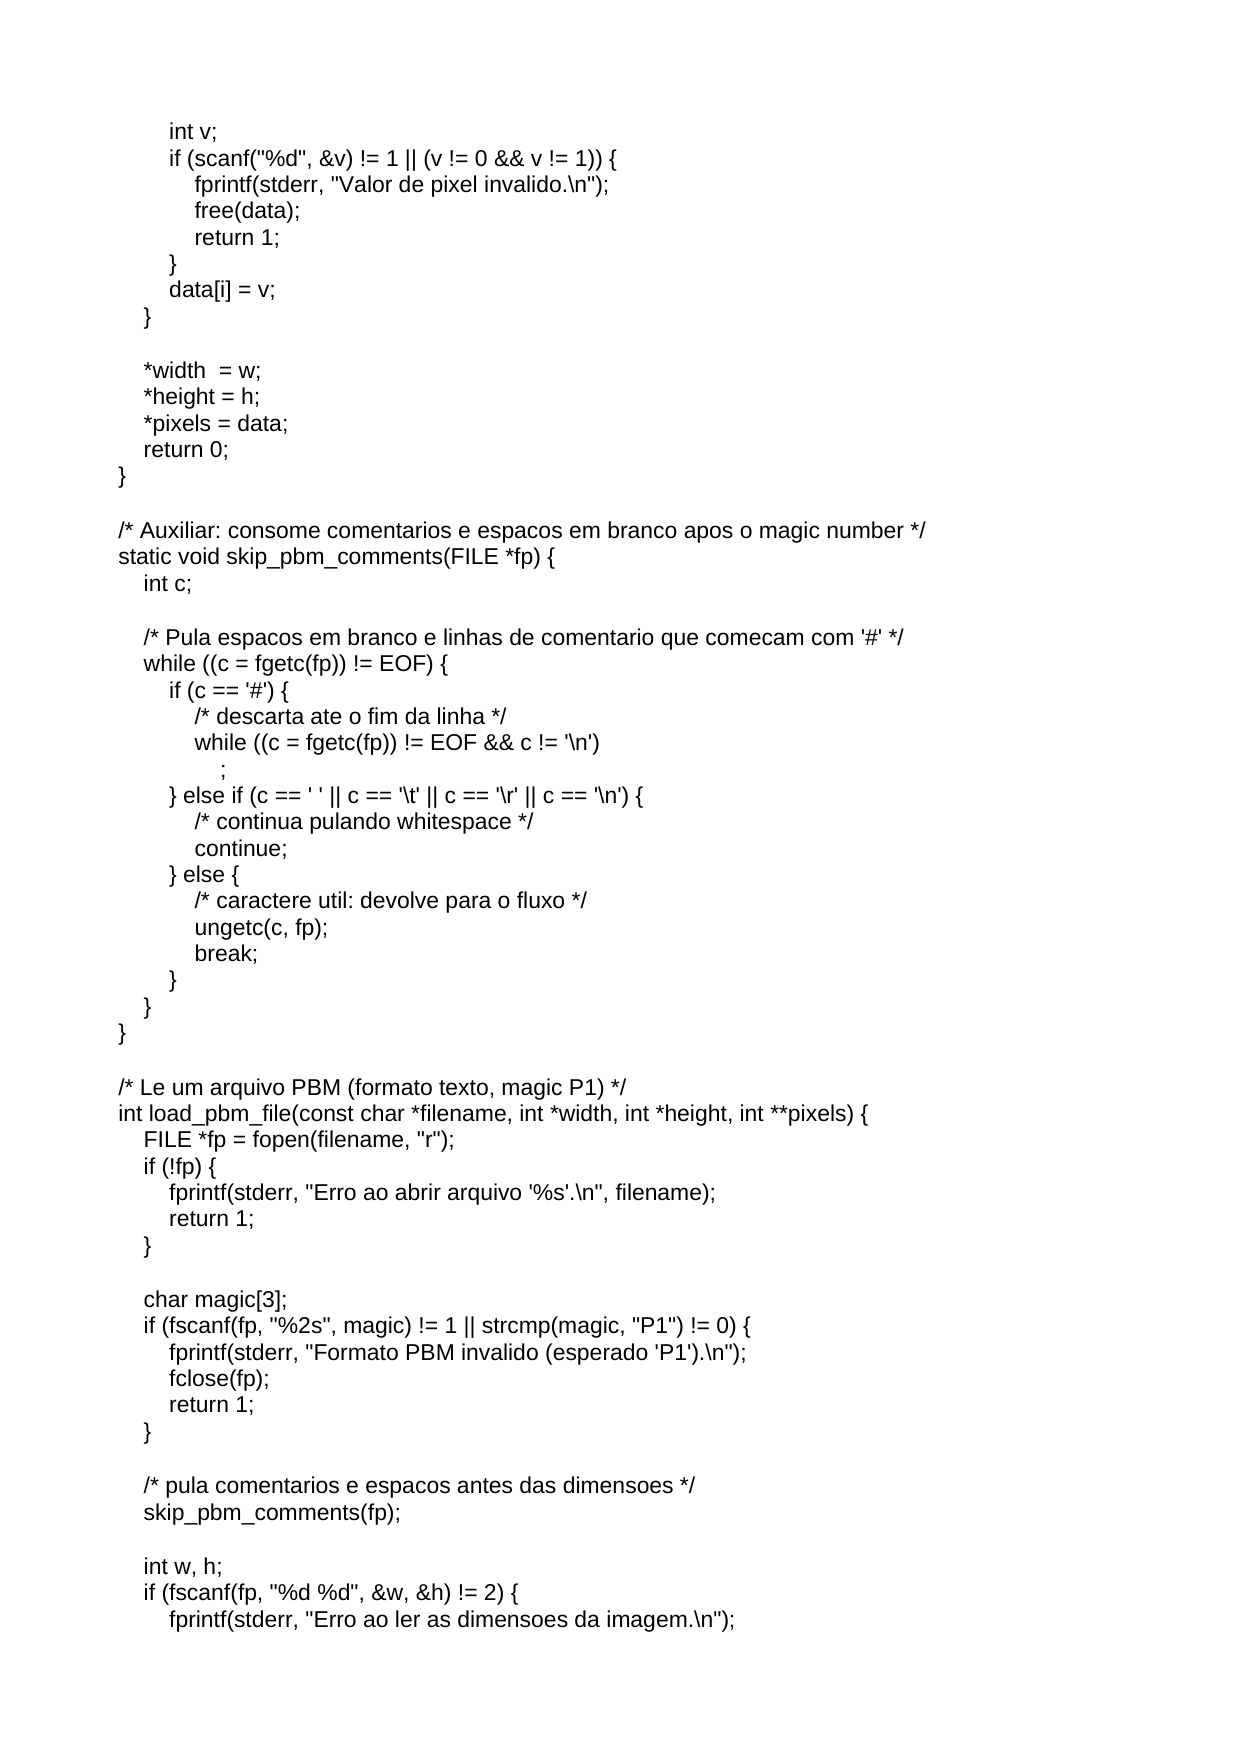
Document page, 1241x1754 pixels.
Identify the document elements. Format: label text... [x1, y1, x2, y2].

text /* caractere util: devolve para o fluxo */ [118, 887, 1122, 914]
text /* pula comentarios e espacos antes das dimensoes */ [118, 1472, 1122, 1498]
text if (scanf("%d", &v) != 1 || (v != 0 && v != 1)) { [118, 144, 1122, 171]
text int w, h; [118, 1553, 1122, 1579]
text } [118, 303, 1122, 329]
text } [118, 993, 1122, 1019]
text } else { [118, 861, 1122, 887]
text *height = h; [118, 383, 1122, 410]
text } [118, 1019, 1122, 1046]
text fprintf(stderr, "Valor de pixel invalido.\n"); [118, 171, 1122, 197]
text if (fscanf(fp, "%2s", magic) != 1 || strcmp(magic, "P1") != 0) { [118, 1312, 1122, 1339]
text while ((c = fgetc(fp)) != EOF && c != '\n') [118, 729, 1122, 756]
text char magic[3]; [118, 1286, 1122, 1312]
text continue; [118, 835, 1122, 861]
text /* continua pulando whitespace */ [118, 808, 1122, 835]
text return 1; [118, 1205, 1122, 1232]
text ; [118, 756, 1122, 782]
text if (!fp) { [118, 1153, 1122, 1179]
text return 0; [118, 436, 1122, 462]
text return 1; [118, 223, 1122, 250]
text } [118, 1418, 1122, 1444]
text static void skip_pbm_comments(FILE *fp) { [118, 543, 1122, 569]
text *width = w; [118, 357, 1122, 383]
text } else if (c == ' ' || c == '\t' || c == '\r' || c == '\n') { [118, 782, 1122, 808]
text } [118, 250, 1122, 276]
text int c; [118, 569, 1122, 596]
text skip_pbm_comments(fp); [118, 1498, 1122, 1525]
text /* Pula espacos em branco e linhas de comentario que comecam com '#' */ [118, 624, 1122, 650]
text int v; [118, 118, 1122, 144]
text /* descarta ate o fim da linha */ [118, 703, 1122, 729]
text } [118, 462, 1122, 489]
text if (fscanf(fp, "%d %d", &w, &h) != 2) { [118, 1579, 1122, 1606]
text fprintf(stderr, "Erro ao abrir arquivo '%s'.\n", filename); [118, 1179, 1122, 1205]
text } [118, 966, 1122, 993]
text fprintf(stderr, "Erro ao ler as dimensoes da imagem.\n"); [118, 1606, 1122, 1632]
text } [118, 1232, 1122, 1258]
text /* Auxiliar: consome comentarios e espacos em branco apos o magic number */ [118, 517, 1122, 543]
text free(data); [118, 197, 1122, 223]
text return 1; [118, 1391, 1122, 1418]
text /* Le um arquivo PBM (formato texto, magic P1) */ [118, 1073, 1122, 1100]
text data[i] = v; [118, 276, 1122, 303]
text ungetc(c, fp); [118, 914, 1122, 940]
text fprintf(stderr, "Formato PBM invalido (esperado 'P1').\n"); [118, 1339, 1122, 1365]
text int load_pbm_file(const char *filename, int *width, int *height, int **pixels) { [118, 1100, 1122, 1126]
text FILE *fp = fopen(filename, "r"); [118, 1126, 1122, 1153]
text fclose(fp); [118, 1365, 1122, 1391]
text break; [118, 940, 1122, 966]
text while ((c = fgetc(fp)) != EOF) { [118, 650, 1122, 677]
text *pixels = data; [118, 410, 1122, 436]
text if (c == '#') { [118, 677, 1122, 703]
